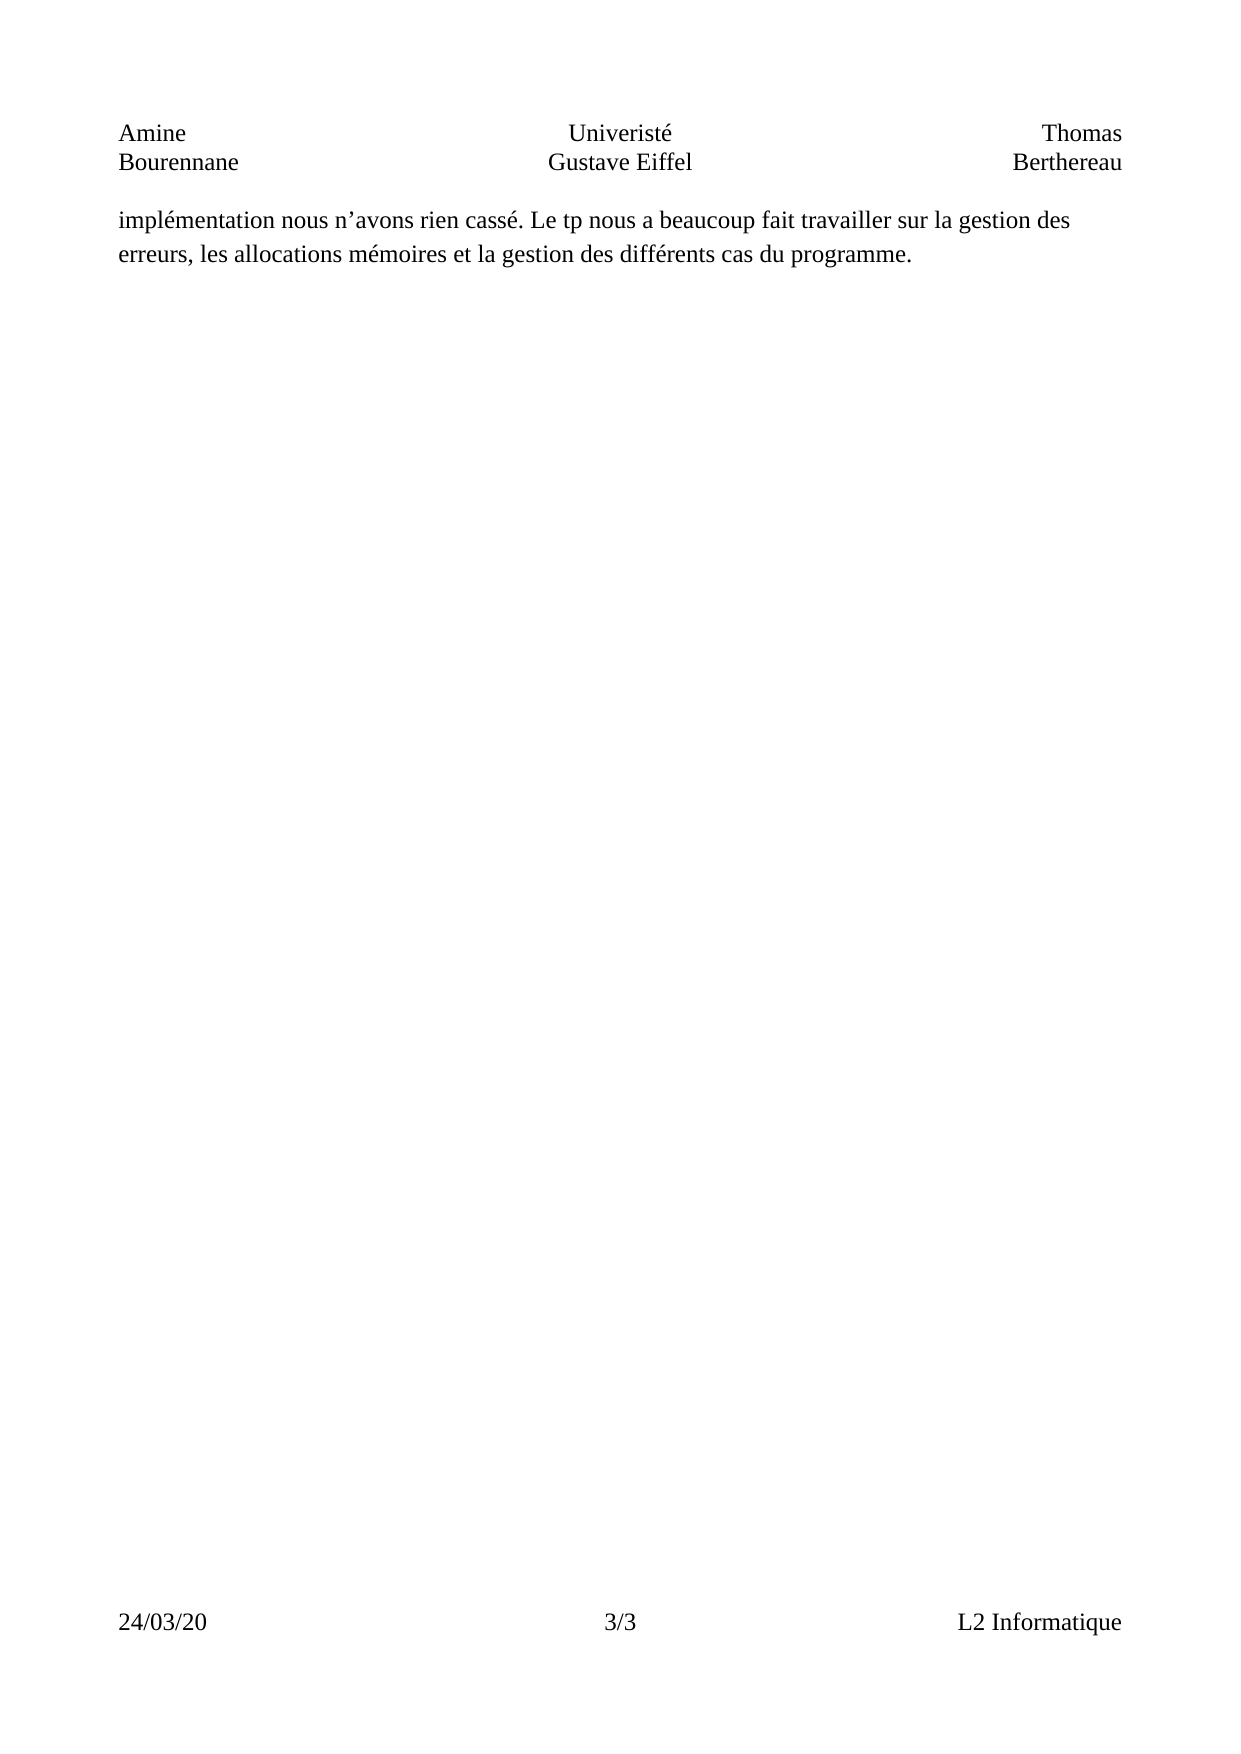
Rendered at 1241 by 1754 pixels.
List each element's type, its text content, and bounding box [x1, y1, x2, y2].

text implémentation nous n’avons rien cassé. Le tp nous a beaucoup fait travailler sur la gestion des erreurs, les allocations mémoires et la gestion des différents cas du programme. [118, 205, 1122, 268]
